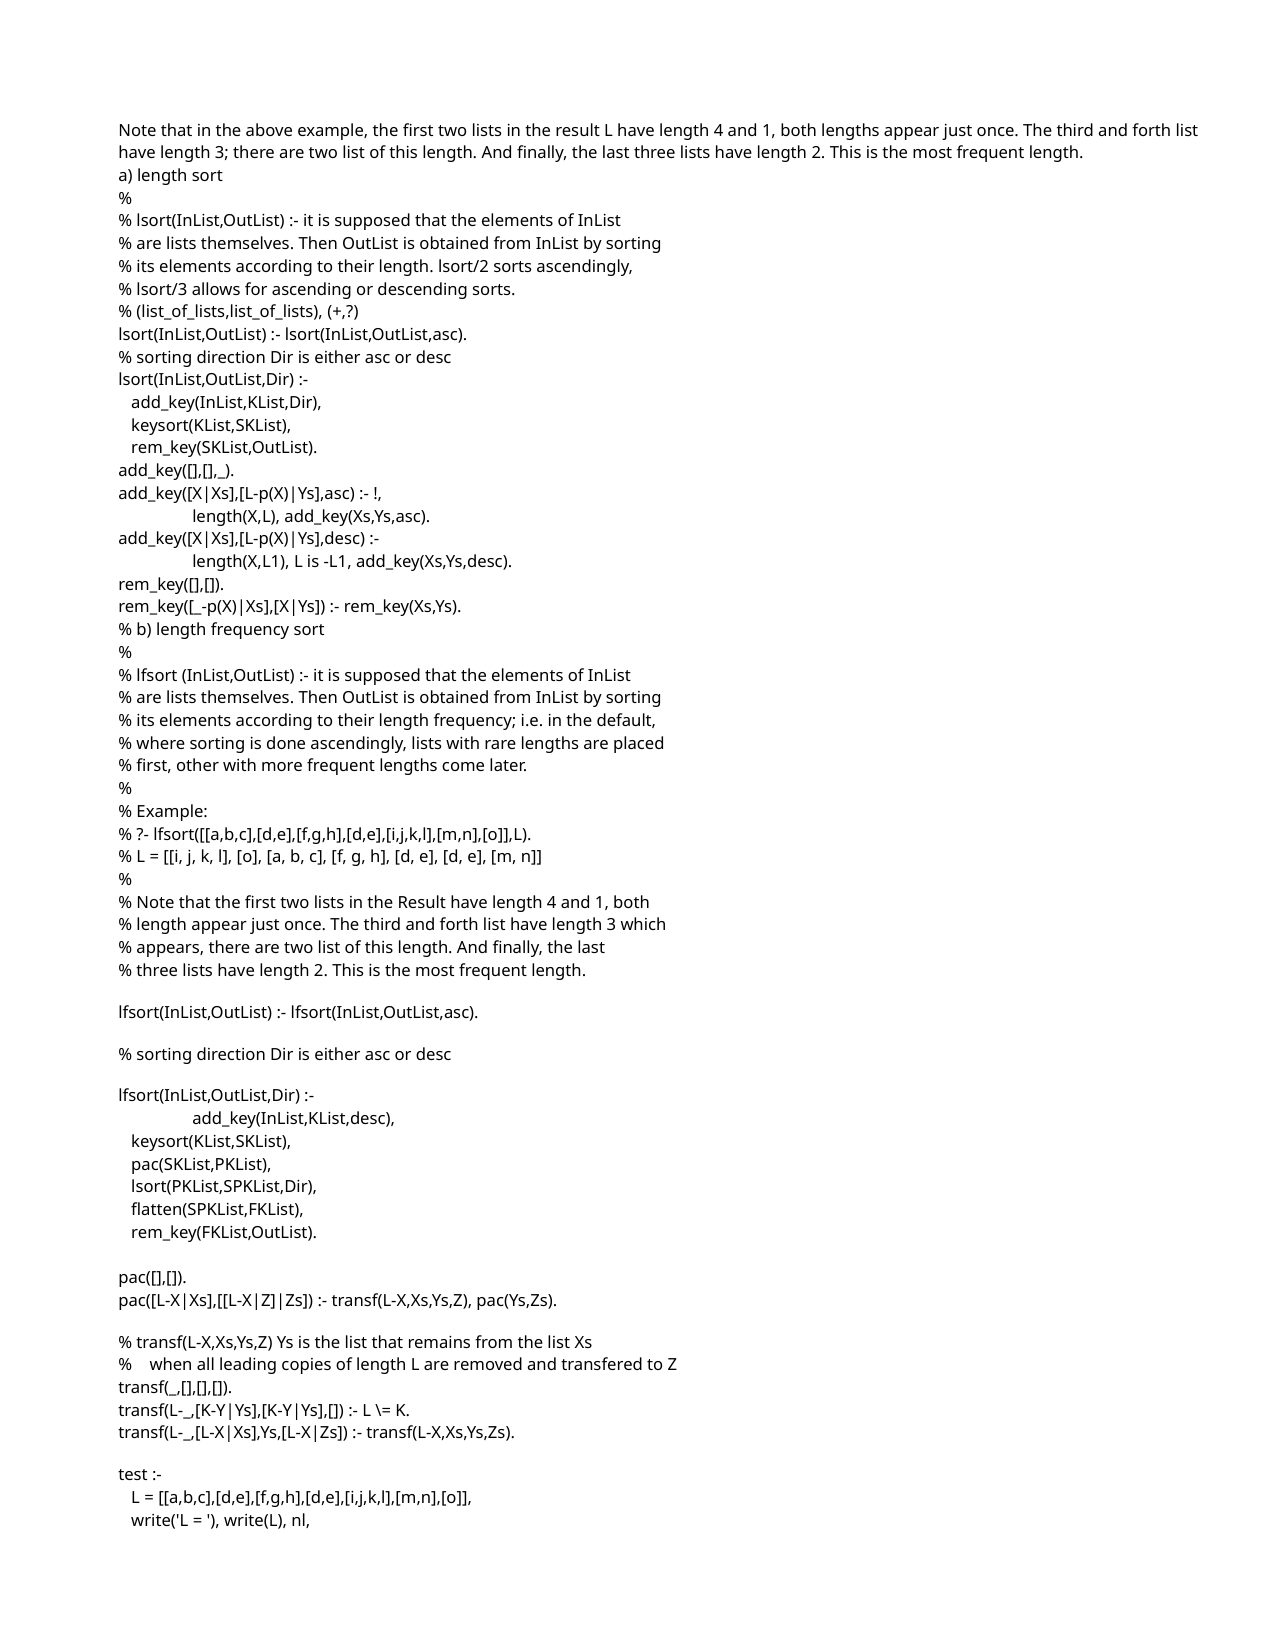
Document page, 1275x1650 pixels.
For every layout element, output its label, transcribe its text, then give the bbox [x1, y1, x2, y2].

list % [118, 640, 1217, 663]
list pac([],[]). [118, 1266, 1217, 1288]
list length(X,L1), L is -L1, add_key(Xs,Ys,desc). [118, 549, 1217, 572]
list Note that in the above example, the first two lists in the result L have length 4 and 1, both lengths appear just once. The third and forth list have length 3; there are two list of this length. And finally, the last three lists have length 2. This is the most frequent length. a) length sort [118, 118, 1217, 186]
list % b) length frequency sort [118, 618, 1217, 640]
list % where sorting is done ascendingly, lists with rare lengths are placed [118, 731, 1217, 754]
list % its elements according to their length. lsort/2 sorts ascendingly, [118, 254, 1217, 277]
list % (list_of_lists,list_of_lists), (+,?) [118, 300, 1217, 322]
list % are lists themselves. Then OutList is obtained from InList by sorting [118, 232, 1217, 254]
list % lsort(InList,OutList) :- it is supposed that the elements of InList [118, 209, 1217, 232]
list % length appear just once. The third and forth list have length 3 which [118, 913, 1217, 936]
list rem_key([_-p(X)|Xs],[X|Ys]) :- rem_key(Xs,Ys). [118, 595, 1217, 618]
list flatten(SPKList,FKList), [118, 1197, 1217, 1220]
list % first, other with more frequent lengths come later. [118, 754, 1217, 777]
list transf(L-_,[K-Y|Ys],[K-Y|Ys],[]) :- L \= K. [118, 1398, 1217, 1421]
list test :- [118, 1463, 1217, 1486]
list add_key([],[],_). [118, 459, 1217, 481]
list % lsort/3 allows for ascending or descending sorts. [118, 277, 1217, 300]
list % [118, 186, 1217, 209]
list % sorting direction Dir is either asc or desc [118, 345, 1217, 368]
list rem_key([],[]). [118, 572, 1217, 595]
list % ?- lfsort([[a,b,c],[d,e],[f,g,h],[d,e],[i,j,k,l],[m,n],[o]],L). [118, 822, 1217, 845]
list lsort(PKList,SPKList,Dir), [118, 1175, 1217, 1197]
list transf(_,[],[],[]). [118, 1376, 1217, 1398]
list % appears, there are two list of this length. And finally, the last [118, 936, 1217, 958]
list add_key([X|Xs],[L-p(X)|Ys],desc) :- [118, 527, 1217, 549]
list add_key(InList,KList,Dir), [118, 391, 1217, 413]
list rem_key(FKList,OutList). [118, 1220, 1217, 1243]
list length(X,L), add_key(Xs,Ys,asc). [118, 504, 1217, 527]
list % [118, 777, 1217, 799]
list % when all leading copies of length L are removed and transfered to Z [118, 1353, 1217, 1376]
list write('L = '), write(L), nl, [118, 1508, 1217, 1531]
list % are lists themselves. Then OutList is obtained from InList by sorting [118, 686, 1217, 708]
list pac([L-X|Xs],[[L-X|Z]|Zs]) :- transf(L-X,Xs,Ys,Z), pac(Ys,Zs). [118, 1288, 1217, 1311]
list % three lists have length 2. This is the most frequent length. [118, 958, 1217, 981]
list rem_key(SKList,OutList). [118, 436, 1217, 459]
list % lfsort (InList,OutList) :- it is supposed that the elements of InList [118, 663, 1217, 686]
list % Note that the first two lists in the Result have length 4 and 1, both [118, 890, 1217, 913]
list % L = [[i, j, k, l], [o], [a, b, c], [f, g, h], [d, e], [d, e], [m, n]] [118, 845, 1217, 867]
list lsort(InList,OutList,Dir) :- [118, 368, 1217, 391]
list % its elements according to their length frequency; i.e. in the default, [118, 708, 1217, 731]
list lsort(InList,OutList) :- lsort(InList,OutList,asc). [118, 322, 1217, 345]
list add_key([X|Xs],[L-p(X)|Ys],asc) :- !, [118, 481, 1217, 504]
list keysort(KList,SKList), [118, 1129, 1217, 1152]
list lfsort(InList,OutList,Dir) :- [118, 1084, 1217, 1107]
list pac(SKList,PKList), [118, 1152, 1217, 1175]
list lfsort(InList,OutList) :- lfsort(InList,OutList,asc). [118, 1000, 1217, 1023]
list % [118, 867, 1217, 890]
list keysort(KList,SKList), [118, 413, 1217, 436]
list add_key(InList,KList,desc), [118, 1107, 1217, 1129]
list transf(L-_,[L-X|Xs],Ys,[L-X|Zs]) :- transf(L-X,Xs,Ys,Zs). [118, 1421, 1217, 1444]
list % Example: [118, 799, 1217, 822]
list % transf(L-X,Xs,Ys,Z) Ys is the list that remains from the list Xs [118, 1330, 1217, 1353]
list L = [[a,b,c],[d,e],[f,g,h],[d,e],[i,j,k,l],[m,n],[o]], [118, 1486, 1217, 1508]
list % sorting direction Dir is either asc or desc [118, 1042, 1217, 1065]
